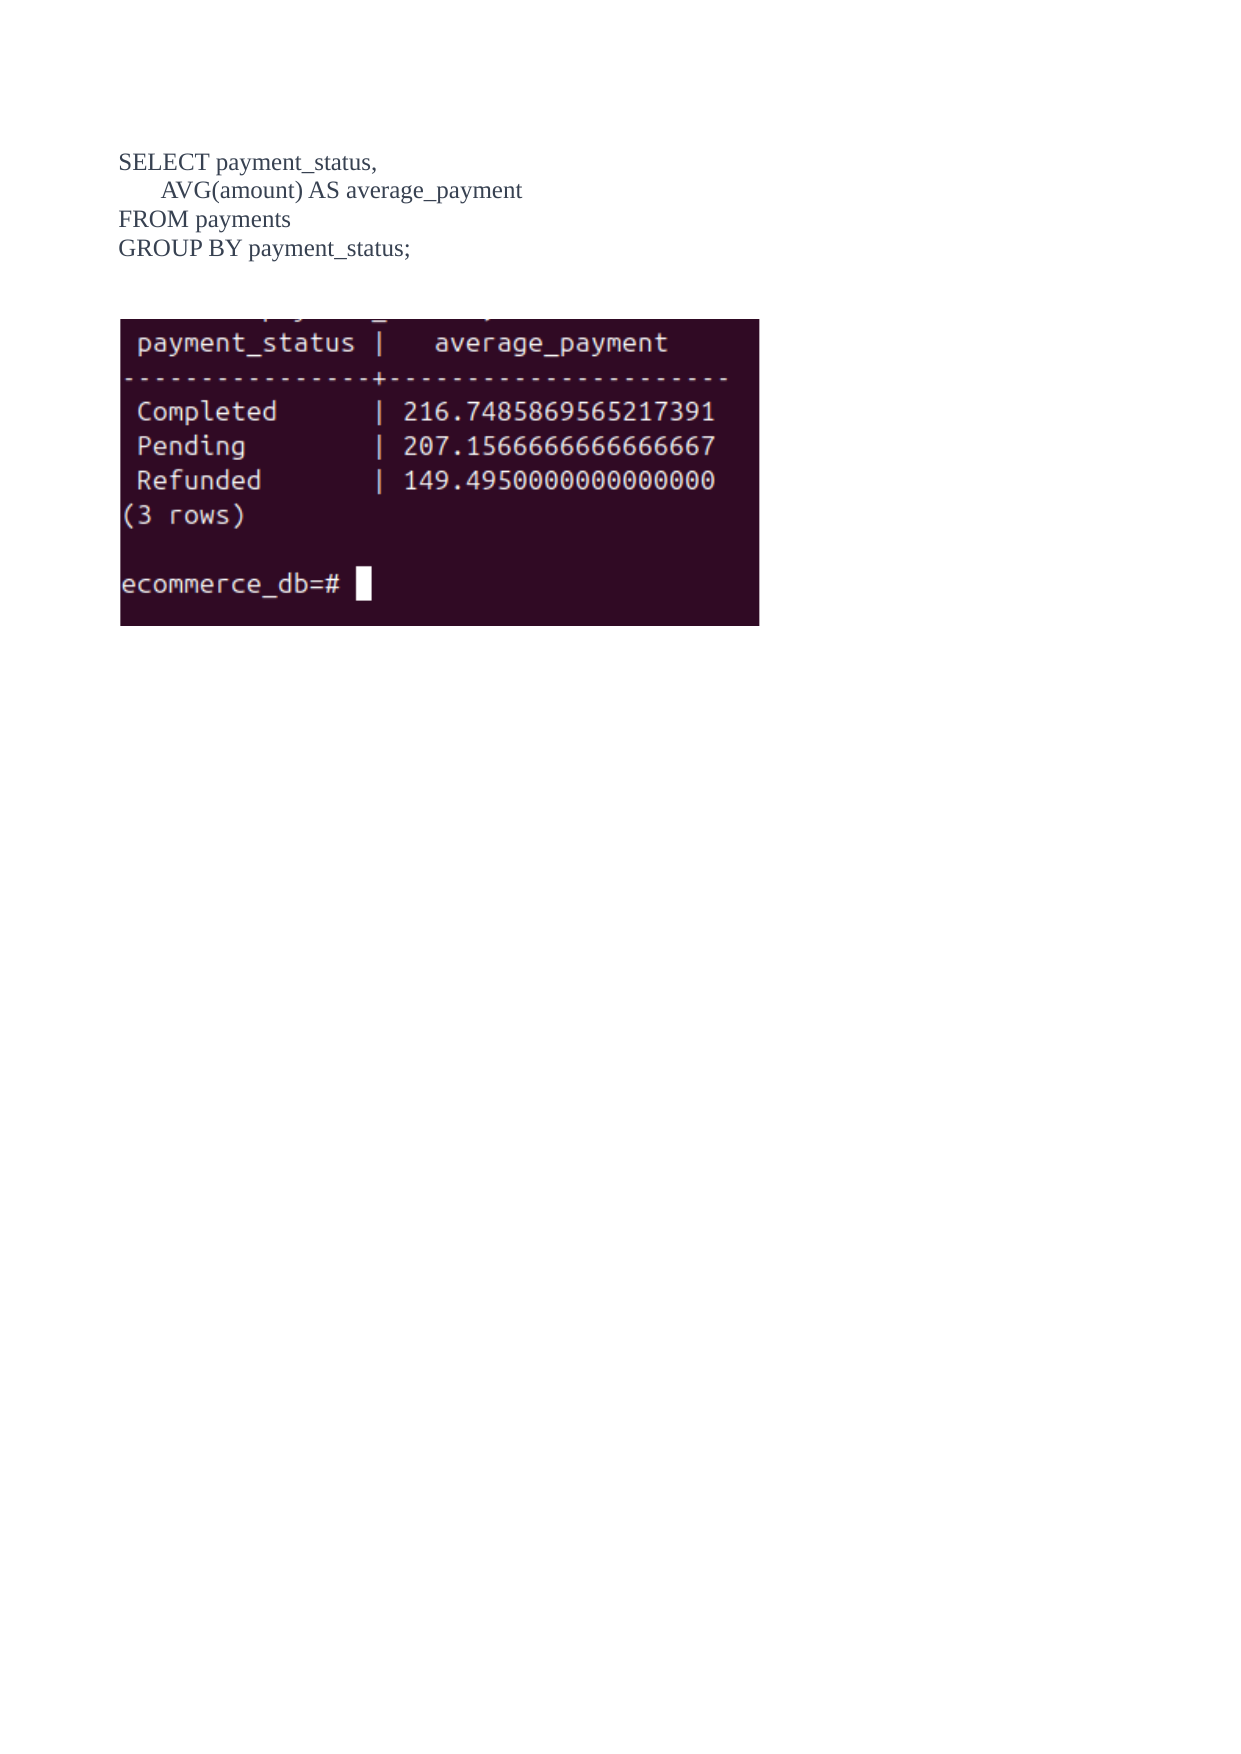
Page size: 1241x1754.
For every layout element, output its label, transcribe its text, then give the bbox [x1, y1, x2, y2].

text FROM payments [118, 204, 1122, 233]
text SELECT payment_status, [118, 147, 1122, 176]
text GROUP BY payment_status; [118, 233, 1122, 262]
picture [120, 319, 760, 626]
text AVG(amount) AS average_payment [118, 176, 1122, 204]
